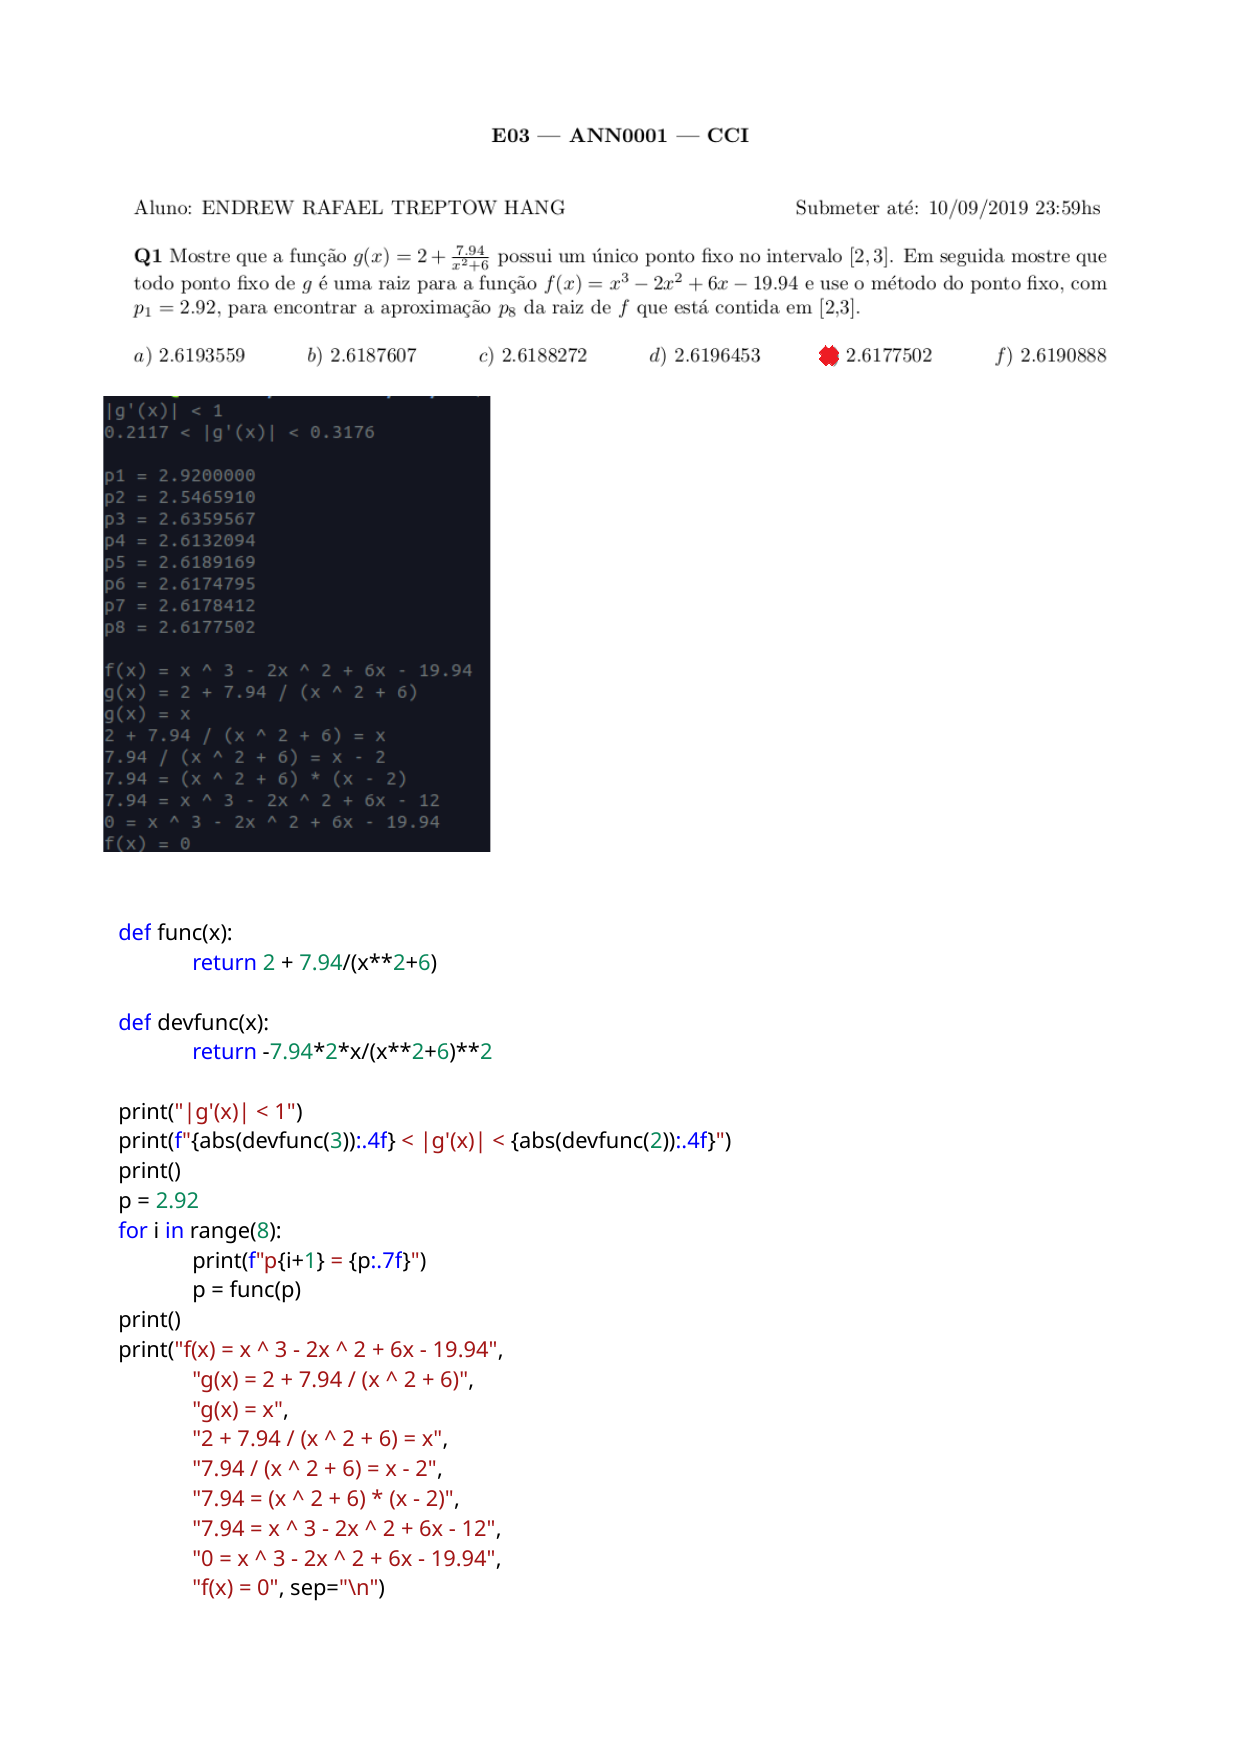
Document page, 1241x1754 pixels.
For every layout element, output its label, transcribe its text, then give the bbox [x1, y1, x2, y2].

text print(f"{abs(devfunc(3)):.4f} < |g'(x)| < {abs(devfunc(2)):.4f}") [118, 1126, 1122, 1155]
picture [118, 118, 1123, 371]
text print(f"p{i+1} = {p:.7f}") [118, 1245, 1122, 1274]
text p = 2.92 [118, 1185, 1122, 1215]
text return 2 + 7.94/(x**2+6) [118, 947, 1122, 977]
text return -7.94*2*x/(x**2+6)**2 [118, 1036, 1122, 1066]
text def func(x): [118, 917, 1122, 947]
text print("|g'(x)| < 1") [118, 1096, 1122, 1126]
text "g(x) = x", [118, 1394, 1122, 1423]
text "7.94 = (x ^ 2 + 6) * (x - 2)", [118, 1483, 1122, 1513]
text def devfunc(x): [118, 1006, 1122, 1036]
text p = func(p) [118, 1274, 1122, 1304]
text print() [118, 1304, 1122, 1334]
text for i in range(8): [118, 1215, 1122, 1245]
text "7.94 = x ^ 3 - 2x ^ 2 + 6x - 12", [118, 1513, 1122, 1543]
text print("f(x) = x ^ 3 - 2x ^ 2 + 6x - 19.94", [118, 1334, 1122, 1364]
text "g(x) = 2 + 7.94 / (x ^ 2 + 6)", [118, 1364, 1122, 1394]
text "0 = x ^ 3 - 2x ^ 2 + 6x - 19.94", [118, 1543, 1122, 1572]
text "7.94 / (x ^ 2 + 6) = x - 2", [118, 1453, 1122, 1483]
text print() [118, 1155, 1122, 1185]
picture [103, 396, 491, 852]
text "f(x) = 0", sep="\n") [118, 1572, 1122, 1602]
text "2 + 7.94 / (x ^ 2 + 6) = x", [118, 1423, 1122, 1453]
